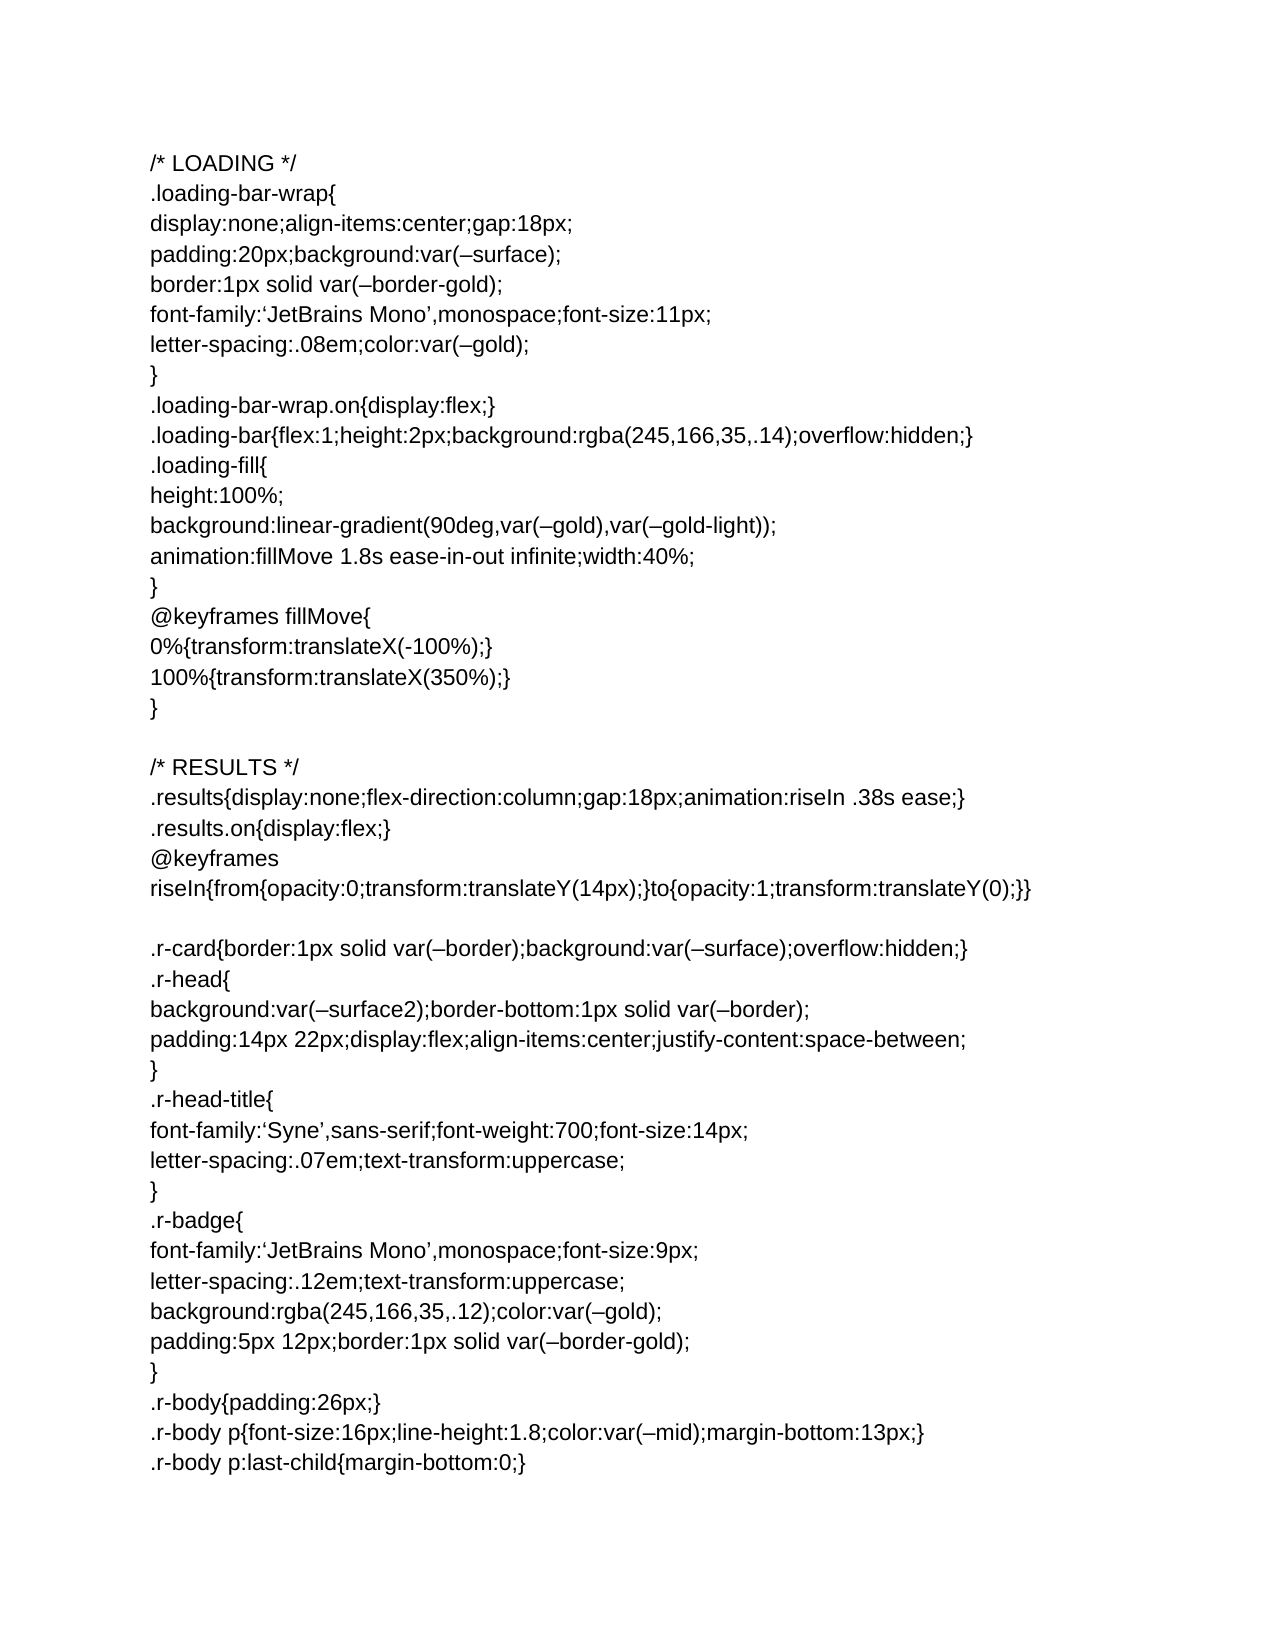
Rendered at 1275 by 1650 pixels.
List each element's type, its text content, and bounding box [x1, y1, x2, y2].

text @keyframes riseIn{from{opacity:0;transform:translateY(14px);}to{opacity:1;transform:translateY(0);}} [150, 845, 1125, 901]
text } [150, 1358, 1125, 1385]
text padding:5px 12px;border:1px solid var(–border-gold); [150, 1328, 1125, 1354]
text .r-body p:last-child{margin-bottom:0;} [150, 1449, 1125, 1475]
text .loading-bar-wrap{ [150, 180, 1125, 207]
text } [150, 694, 1125, 720]
text background:var(–surface2);border-bottom:1px solid var(–border); [150, 996, 1125, 1022]
text } [150, 573, 1125, 599]
text .r-head-title{ [150, 1086, 1125, 1113]
text padding:14px 22px;display:flex;align-items:center;justify-content:space-between; [150, 1026, 1125, 1052]
text font-family:‘JetBrains Mono’,monospace;font-size:11px; [150, 301, 1125, 327]
text /* RESULTS */ [150, 754, 1125, 781]
text background:linear-gradient(90deg,var(–gold),var(–gold-light)); [150, 512, 1125, 539]
text .loading-bar-wrap.on{display:flex;} [150, 392, 1125, 418]
text } [150, 1177, 1125, 1203]
text .results.on{display:flex;} [150, 814, 1125, 841]
text .loading-fill{ [150, 452, 1125, 478]
text 0%{transform:translateX(-100%);} [150, 633, 1125, 660]
text font-family:‘Syne’,sans-serif;font-weight:700;font-size:14px; [150, 1117, 1125, 1143]
text } [150, 361, 1125, 388]
text .results{display:none;flex-direction:column;gap:18px;animation:riseIn .38s ease;} [150, 784, 1125, 811]
text .r-card{border:1px solid var(–border);background:var(–surface);overflow:hidden;} [150, 935, 1125, 962]
text letter-spacing:.07em;text-transform:uppercase; [150, 1147, 1125, 1173]
text .loading-bar{flex:1;height:2px;background:rgba(245,166,35,.14);overflow:hidden;} [150, 422, 1125, 448]
text font-family:‘JetBrains Mono’,monospace;font-size:9px; [150, 1237, 1125, 1264]
text display:none;align-items:center;gap:18px; [150, 210, 1125, 237]
text padding:20px;background:var(–surface); [150, 241, 1125, 267]
text height:100%; [150, 482, 1125, 509]
text /* LOADING */ [150, 150, 1125, 176]
text 100%{transform:translateX(350%);} [150, 663, 1125, 690]
text } [150, 1056, 1125, 1083]
text .r-body p{font-size:16px;line-height:1.8;color:var(–mid);margin-bottom:13px;} [150, 1419, 1125, 1445]
text border:1px solid var(–border-gold); [150, 271, 1125, 297]
text .r-head{ [150, 966, 1125, 992]
text background:rgba(245,166,35,.12);color:var(–gold); [150, 1298, 1125, 1324]
text .r-body{padding:26px;} [150, 1388, 1125, 1415]
text @keyframes fillMove{ [150, 603, 1125, 629]
text letter-spacing:.12em;text-transform:uppercase; [150, 1268, 1125, 1294]
text letter-spacing:.08em;color:var(–gold); [150, 331, 1125, 358]
text animation:fillMove 1.8s ease-in-out infinite;width:40%; [150, 543, 1125, 569]
text .r-badge{ [150, 1207, 1125, 1234]
